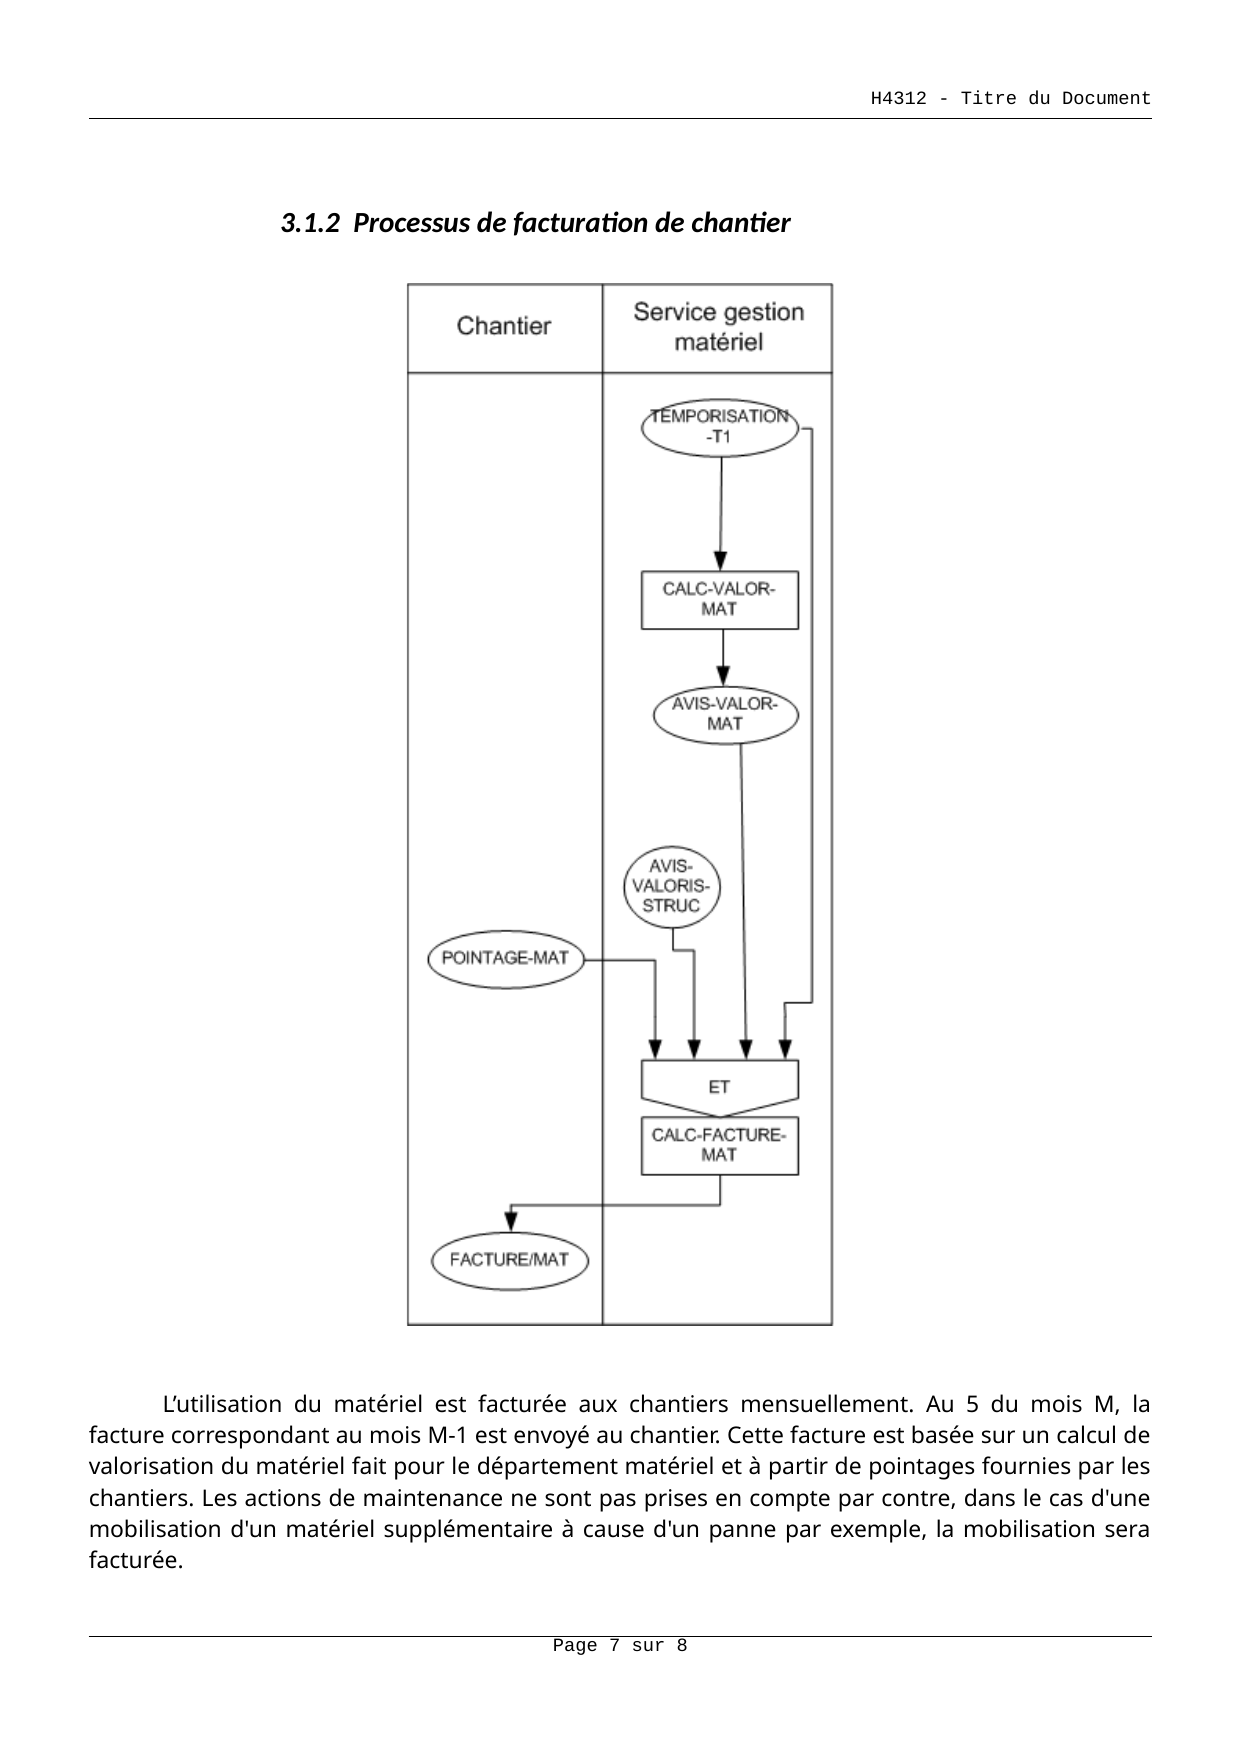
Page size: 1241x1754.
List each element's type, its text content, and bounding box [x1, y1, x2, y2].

subtitle Processus de facturation de chantier [280, 204, 1152, 239]
text L’utilisation du matériel est facturée aux chantiers mensuellement. Au 5 du mois M, la facture correspondant au mois M-1 est envoyé au chantier. Cette facture est basée sur un calcul de valorisation du matériel fait pour le département matériel et à partir de pointages fournies par les chantiers. Les actions de maintenance ne sont pas prises en compte par contre, dans le cas d'une mobilisation d'un matériel supplémentaire à cause d'un panne par exemple, la mobilisation sera facturée. [88, 1388, 1152, 1575]
picture [406, 283, 834, 1326]
